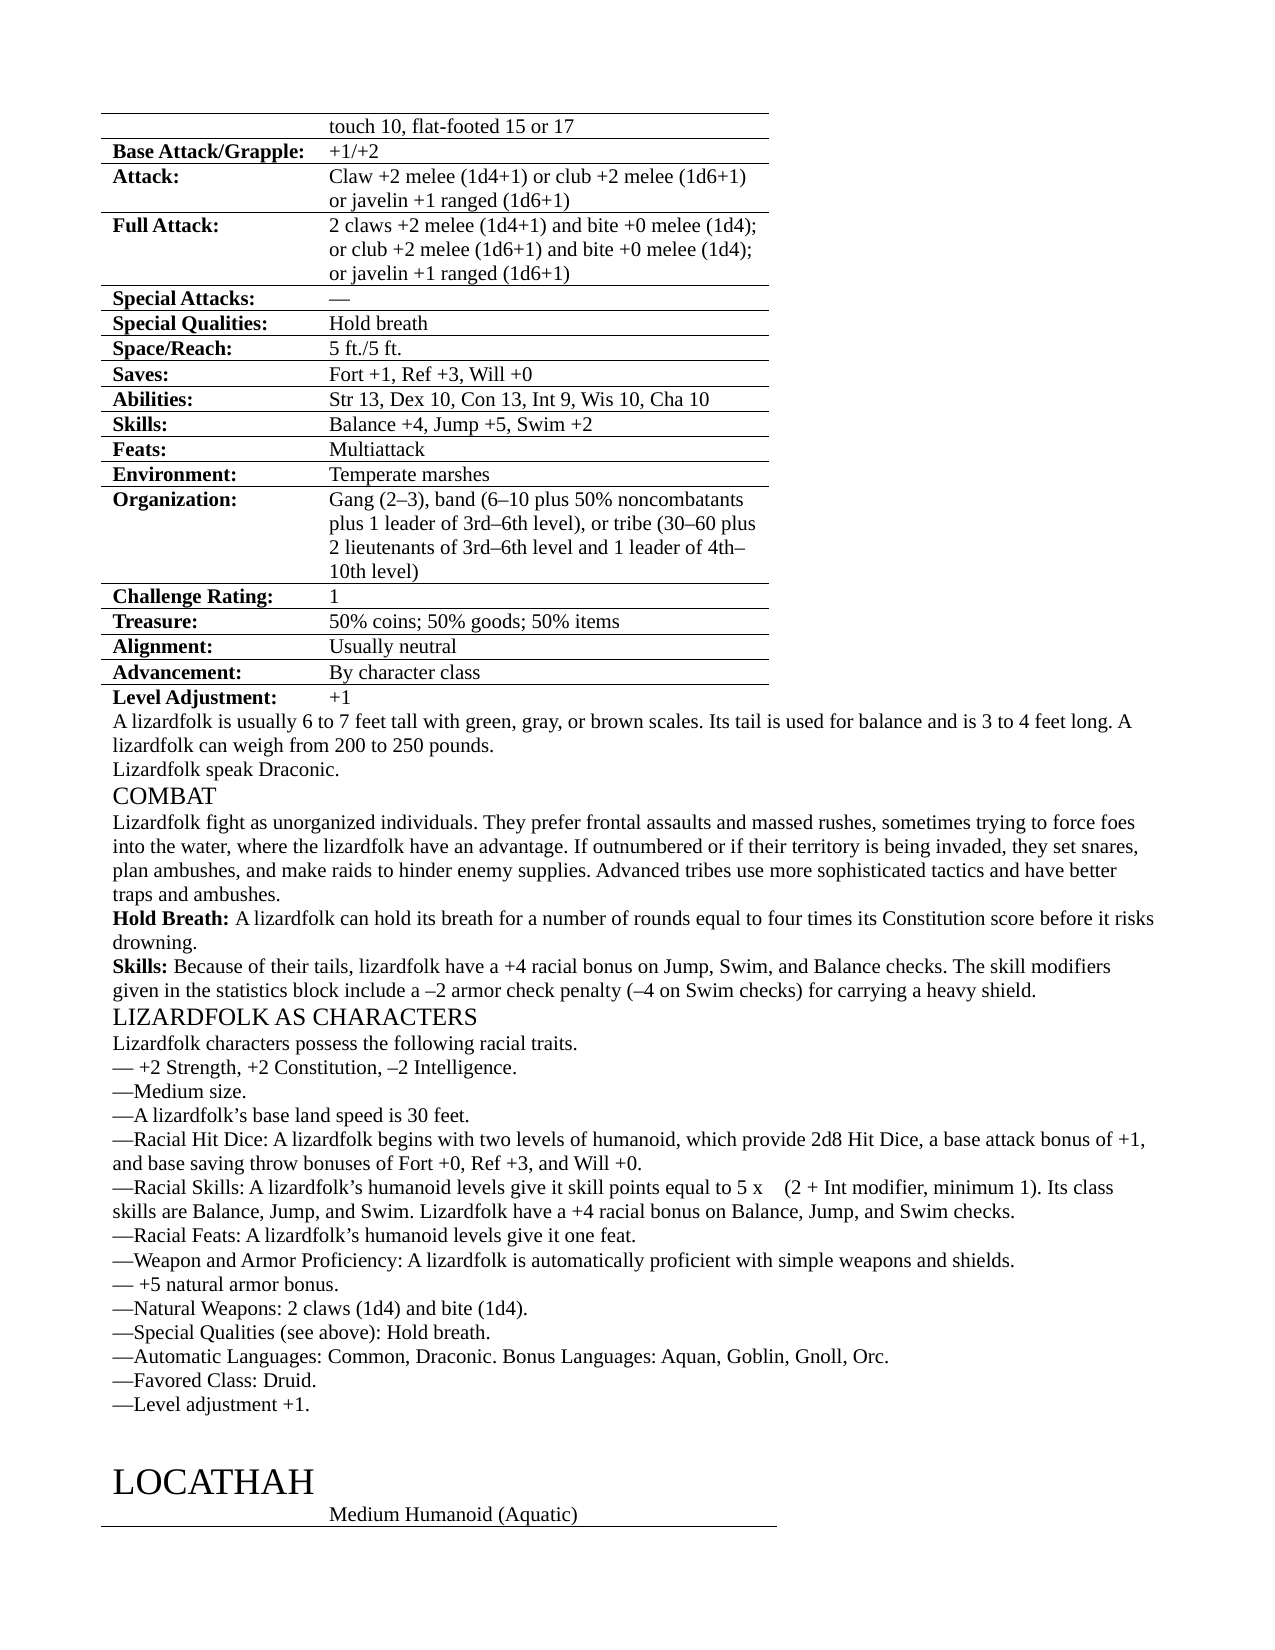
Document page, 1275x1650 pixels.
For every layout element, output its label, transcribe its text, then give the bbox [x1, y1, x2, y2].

table_cell — [318, 286, 769, 310]
table_cell Abilities: [101, 387, 318, 411]
text Lizardfolk characters possess the following racial traits. [112, 1031, 1162, 1055]
table_cell Feats: [101, 437, 318, 461]
text —Medium size. [112, 1079, 1162, 1103]
text —Racial Skills: A lizardfolk’s humanoid levels give it skill points equal to 5 x (2 + Int modifier, minimum 1). Its class skills are Balance, Jump, and Swim. Lizardfolk have a +4 racial bonus on Balance, Jump, and Swim checks. [112, 1175, 1162, 1223]
table_header Medium Humanoid (Aquatic) [318, 1502, 777, 1526]
text LIZARDFOLK AS CHARACTERS [112, 1002, 1162, 1031]
table_cell Balance +4, Jump +5, Swim +2 [318, 412, 769, 436]
table_cell Space/Reach: [101, 336, 318, 360]
text —Automatic Languages: Common, Draconic. Bonus Languages: Aquan, Goblin, Gnoll, Orc. [112, 1344, 1162, 1368]
table_cell By character class [318, 660, 769, 684]
table_cell Gang (2–3), band (6–10 plus 50% noncombatants plus 1 leader of 3rd–6th level), or tribe (30–60 plus 2 lieutenants of 3rd–6th level and 1 leader of 4th–10th level) [318, 487, 769, 583]
table_cell touch 10, flat-footed 15 or 17 [318, 114, 769, 138]
table_cell Temperate marshes [318, 462, 769, 486]
table_cell Multiattack [318, 437, 769, 461]
table_cell Fort +1, Ref +3, Will +0 [318, 361, 769, 386]
table_cell [101, 114, 318, 138]
table_cell 1 [318, 584, 769, 608]
table_cell Claw +2 melee (1d4+1) or club +2 melee (1d6+1) or javelin +1 ranged (1d6+1) [318, 164, 769, 212]
text COMBAT [112, 781, 1162, 810]
text Skills: Because of their tails, lizardfolk have a +4 racial bonus on Jump, Swim, and Balance checks. The skill modifiers given in the statistics block include a –2 armor check penalty (–4 on Swim checks) for carrying a heavy shield. [112, 954, 1162, 1002]
table_cell Treasure: [101, 609, 318, 633]
table_cell Usually neutral [318, 635, 769, 658]
table_cell +1/+2 [318, 139, 769, 163]
table_cell Organization: [101, 487, 318, 583]
table_cell Advancement: [101, 660, 318, 684]
table_cell Attack: [101, 164, 318, 212]
table_cell Special Attacks: [101, 286, 318, 310]
text Hold Breath: A lizardfolk can hold its breath for a number of rounds equal to four times its Constitution score before it risks drowning. [112, 906, 1162, 954]
text LOCATHAH [112, 1459, 1162, 1502]
table_cell Special Qualities: [101, 311, 318, 335]
text A lizardfolk is usually 6 to 7 feet tall with green, gray, or brown scales. Its tail is used for balance and is 3 to 4 feet long. A lizardfolk can weigh from 200 to 250 pounds. [112, 709, 1162, 757]
table_cell Str 13, Dex 10, Con 13, Int 9, Wis 10, Cha 10 [318, 387, 769, 411]
table_header [101, 1502, 318, 1526]
table_cell Hold breath [318, 311, 769, 335]
text — +2 Strength, +2 Constitution, –2 Intelligence. [112, 1055, 1162, 1079]
text —Weapon and Armor Proficiency: A lizardfolk is automatically proficient with simple weapons and shields. [112, 1247, 1162, 1272]
table_cell Skills: [101, 412, 318, 436]
text —Racial Feats: A lizardfolk’s humanoid levels give it one feat. [112, 1223, 1162, 1247]
table_cell Saves: [101, 361, 318, 386]
table_cell 5 ft./5 ft. [318, 336, 769, 360]
text —Natural Weapons: 2 claws (1d4) and bite (1d4). [112, 1296, 1162, 1320]
text —Special Qualities (see above): Hold breath. [112, 1320, 1162, 1344]
text —A lizardfolk’s base land speed is 30 feet. [112, 1103, 1162, 1127]
text Lizardfolk speak Draconic. [112, 757, 1162, 781]
text —Racial Hit Dice: A lizardfolk begins with two levels of humanoid, which provide 2d8 Hit Dice, a base attack bonus of +1, and base saving throw bonuses of Fort +0, Ref +3, and Will +0. [112, 1127, 1162, 1175]
table_cell 2 claws +2 melee (1d4+1) and bite +0 melee (1d4); or club +2 melee (1d6+1) and bite +0 melee (1d4); or javelin +1 ranged (1d6+1) [318, 213, 769, 285]
table_cell Alignment: [101, 635, 318, 658]
table_cell Environment: [101, 462, 318, 486]
table_cell 50% coins; 50% goods; 50% items [318, 609, 769, 633]
text Lizardfolk fight as unorganized individuals. They prefer frontal assaults and massed rushes, sometimes trying to force foes into the water, where the lizardfolk have an advantage. If outnumbered or if their territory is being invaded, they set snares, plan ambushes, and make raids to hinder enemy supplies. Advanced tribes use more sophisticated tactics and have better traps and ambushes. [112, 810, 1162, 906]
table_cell Level Adjustment: [101, 685, 318, 709]
table_cell +1 [318, 685, 769, 709]
text —Level adjustment +1. [112, 1392, 1162, 1416]
text —Favored Class: Druid. [112, 1368, 1162, 1392]
table_cell Base Attack/Grapple: [101, 139, 318, 163]
text — +5 natural armor bonus. [112, 1272, 1162, 1296]
table_cell Challenge Rating: [101, 584, 318, 608]
table_cell Full Attack: [101, 213, 318, 285]
